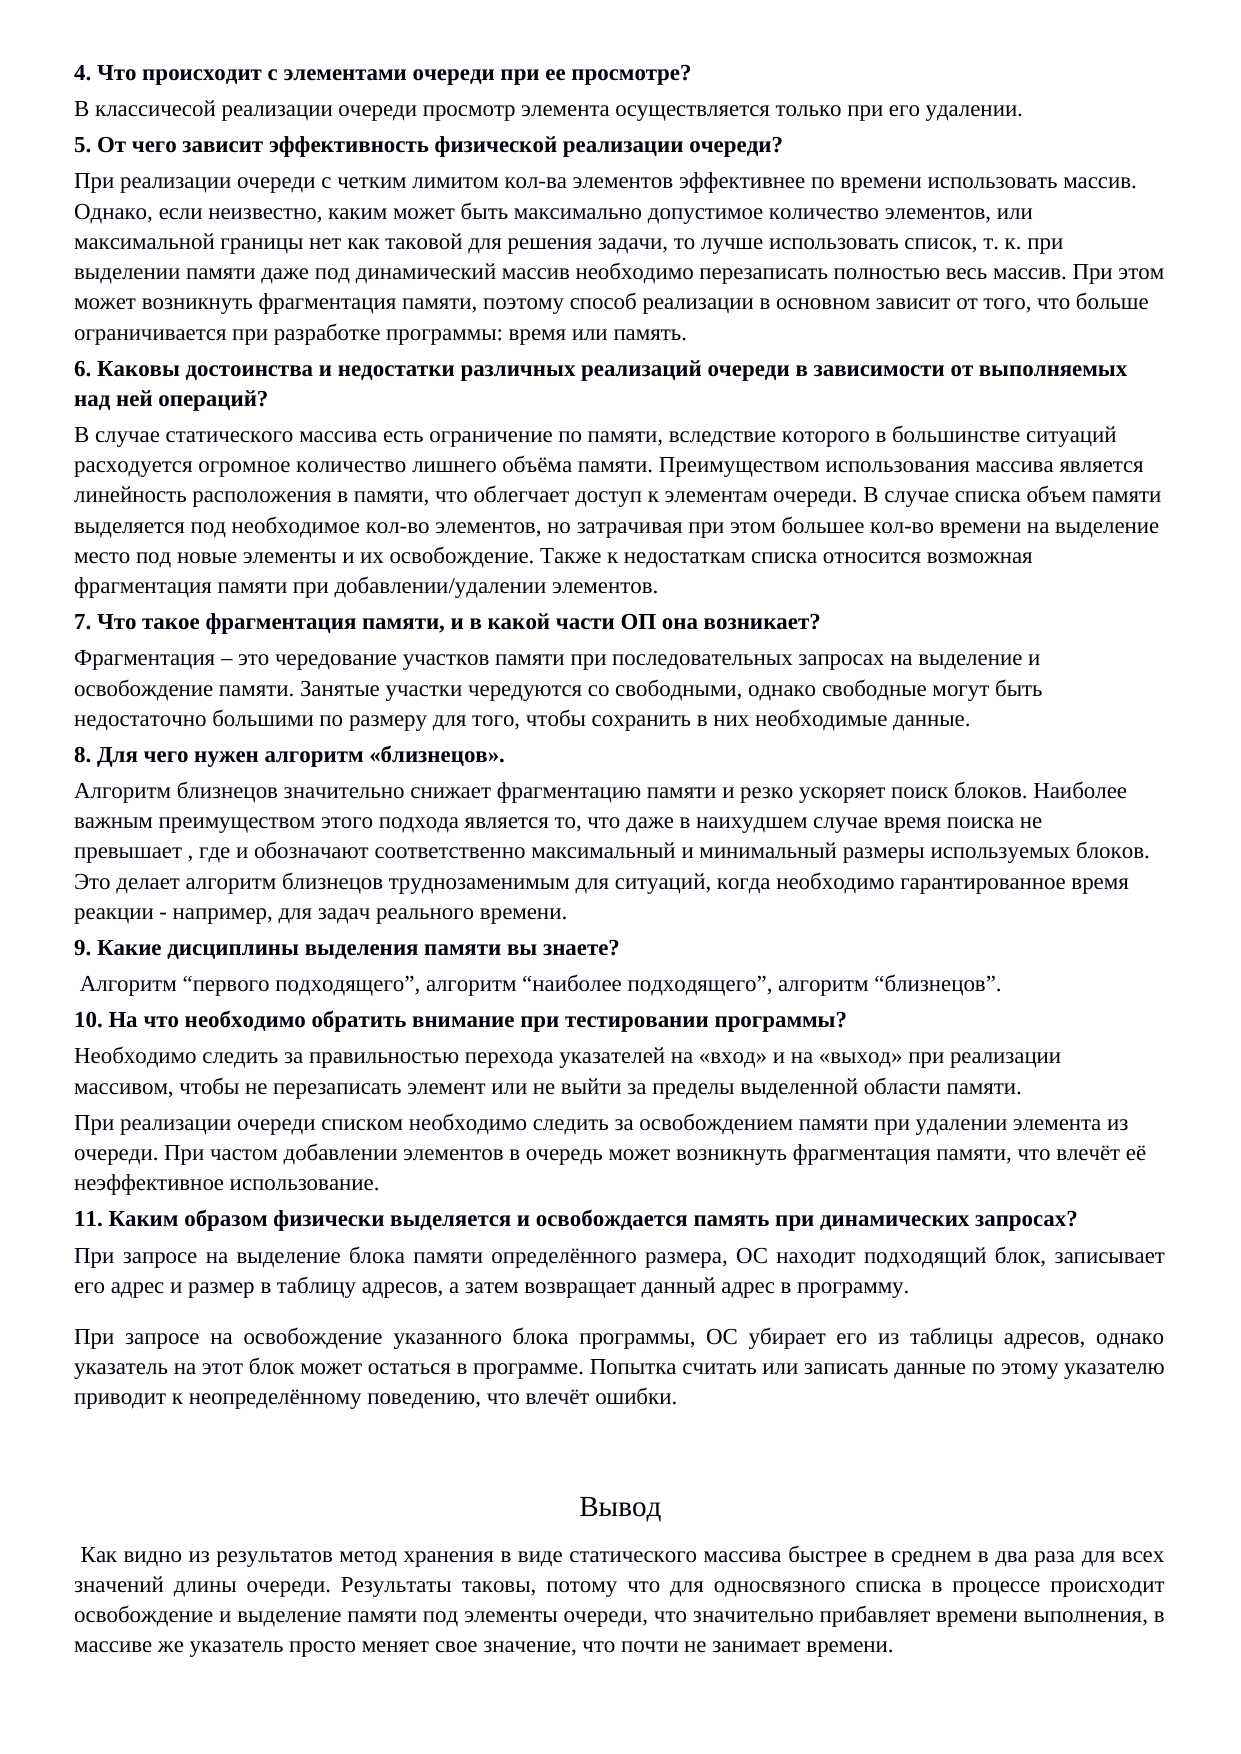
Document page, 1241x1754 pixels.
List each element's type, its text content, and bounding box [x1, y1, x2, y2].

text При запросе на освобождение указанного блока программы, ОС убирает его из таблицы адресов, однако указатель на этот блок может остаться в программе. Попытка считать или записать данные по этому указателю приводит к неопределённому поведению, что влечёт ошибки. [74, 1323, 1167, 1410]
text Как видно из результатов метод хранения в виде статического массива быстрее в среднем в два раза для всех значений длины очереди. Результаты таковы, потому что для односвязного списка в процессе происходит освобождение и выделение памяти под элементы очереди, что значительно прибавляет времени выполнения, в массиве же указатель просто меняет свое значение, что почти не занимает времени. [74, 1541, 1167, 1658]
text В классичесой реализации очереди просмотр элемента осуществляется только при его удалении. [74, 95, 1167, 122]
text 6. Каковы достоинства и недостатки различных реализаций очереди в зависимости от выполняемых над ней операций? [74, 355, 1167, 411]
text 4. Что происходит с элементами очереди при ее просмотре? [74, 59, 1167, 86]
text 11. Каким образом физически выделяется и освобождается память при динамических запросах? [74, 1206, 1167, 1232]
text При реализации очереди списком необходимо следить за освобождением памяти при удалении элемента из очереди. При частом добавлении элементов в очередь может возникнуть фрагментация памяти, что влечёт её неэффективное использование. [74, 1109, 1167, 1196]
text В случае статического массива есть ограничение по памяти, вследствие которого в большинстве ситуаций расходуется огромное количество лишнего объёма памяти. Преимуществом использования массива является линейность расположения в памяти, что облегчает доступ к элементам очереди. В случае списка объем памяти выделяется под необходимое кол-во элементов, но затрачивая при этом большее кол-во времени на выделение место под новые элементы и их освобождение. Также к недостаткам списка относится возможная фрагментация памяти при добавлении/удалении элементов. [74, 421, 1167, 598]
text Алгоритм “первого подходящего”, алгоритм “наиболее подходящего”, алгоритм “близнецов”. [74, 970, 1167, 997]
text 8. Для чего нужен алгоритм «близнецов». [74, 741, 1167, 767]
text 9. Какие дисциплины выделения памяти вы знаете? [74, 934, 1167, 961]
text При реализации очереди с четким лимитом кол-ва элементов эффективнее по времени использовать массив. Однако, если неизвестно, каким может быть максимально допустимое количество элементов, или максимальной границы нет как таковой для решения задачи, то лучше использовать список, т. к. при выделении памяти даже под динамический массив необходимо перезаписать полностью весь массив. При этом может возникнуть фрагментация памяти, поэтому способ реализации в основном зависит от того, что больше ограничивается при разработке программы: время или память. [74, 168, 1167, 345]
text Фрагментация – это чередование участков памяти при последовательных запросах на выделение и освобождение памяти. Занятые участки чередуются со свободными, однако свободные могут быть недостаточно большими по размеру для того, чтобы сохранить в них необходимые данные. [74, 644, 1167, 731]
text Алгоритм близнецов значительно снижает фрагментацию памяти и резко ускоряет поиск блоков. Наиболее важным преимуществом этого подхода является то, что даже в наихудшем случае время поиска не превышает , где и обозначают соответственно максимальный и минимальный размеры используемых блоков. Это делает алгоритм близнецов труднозаменимым для ситуаций, когда необходимо гарантированное время реакции - например, для задач реального времени. [74, 777, 1167, 924]
text 7. Что такое фрагментация памяти, и в какой части ОП она возникает? [74, 608, 1167, 635]
subtitle Вывод [74, 1489, 1167, 1523]
text Необходимо следить за правильностью перехода указателей на «вход» и на «выход» при реализации массивом, чтобы не перезаписать элемент или не выйти за пределы выделенной области памяти. [74, 1043, 1167, 1099]
text 5. От чего зависит эффективность физической реализации очереди? [74, 131, 1167, 158]
text При запросе на выделение блока памяти определённого размера, ОС находит подходящий блок, записывает его адрес и размер в таблицу адресов, а затем возвращает данный адрес в программу. [74, 1242, 1167, 1298]
text 10. На что необходимо обратить внимание при тестировании программы? [74, 1006, 1167, 1033]
